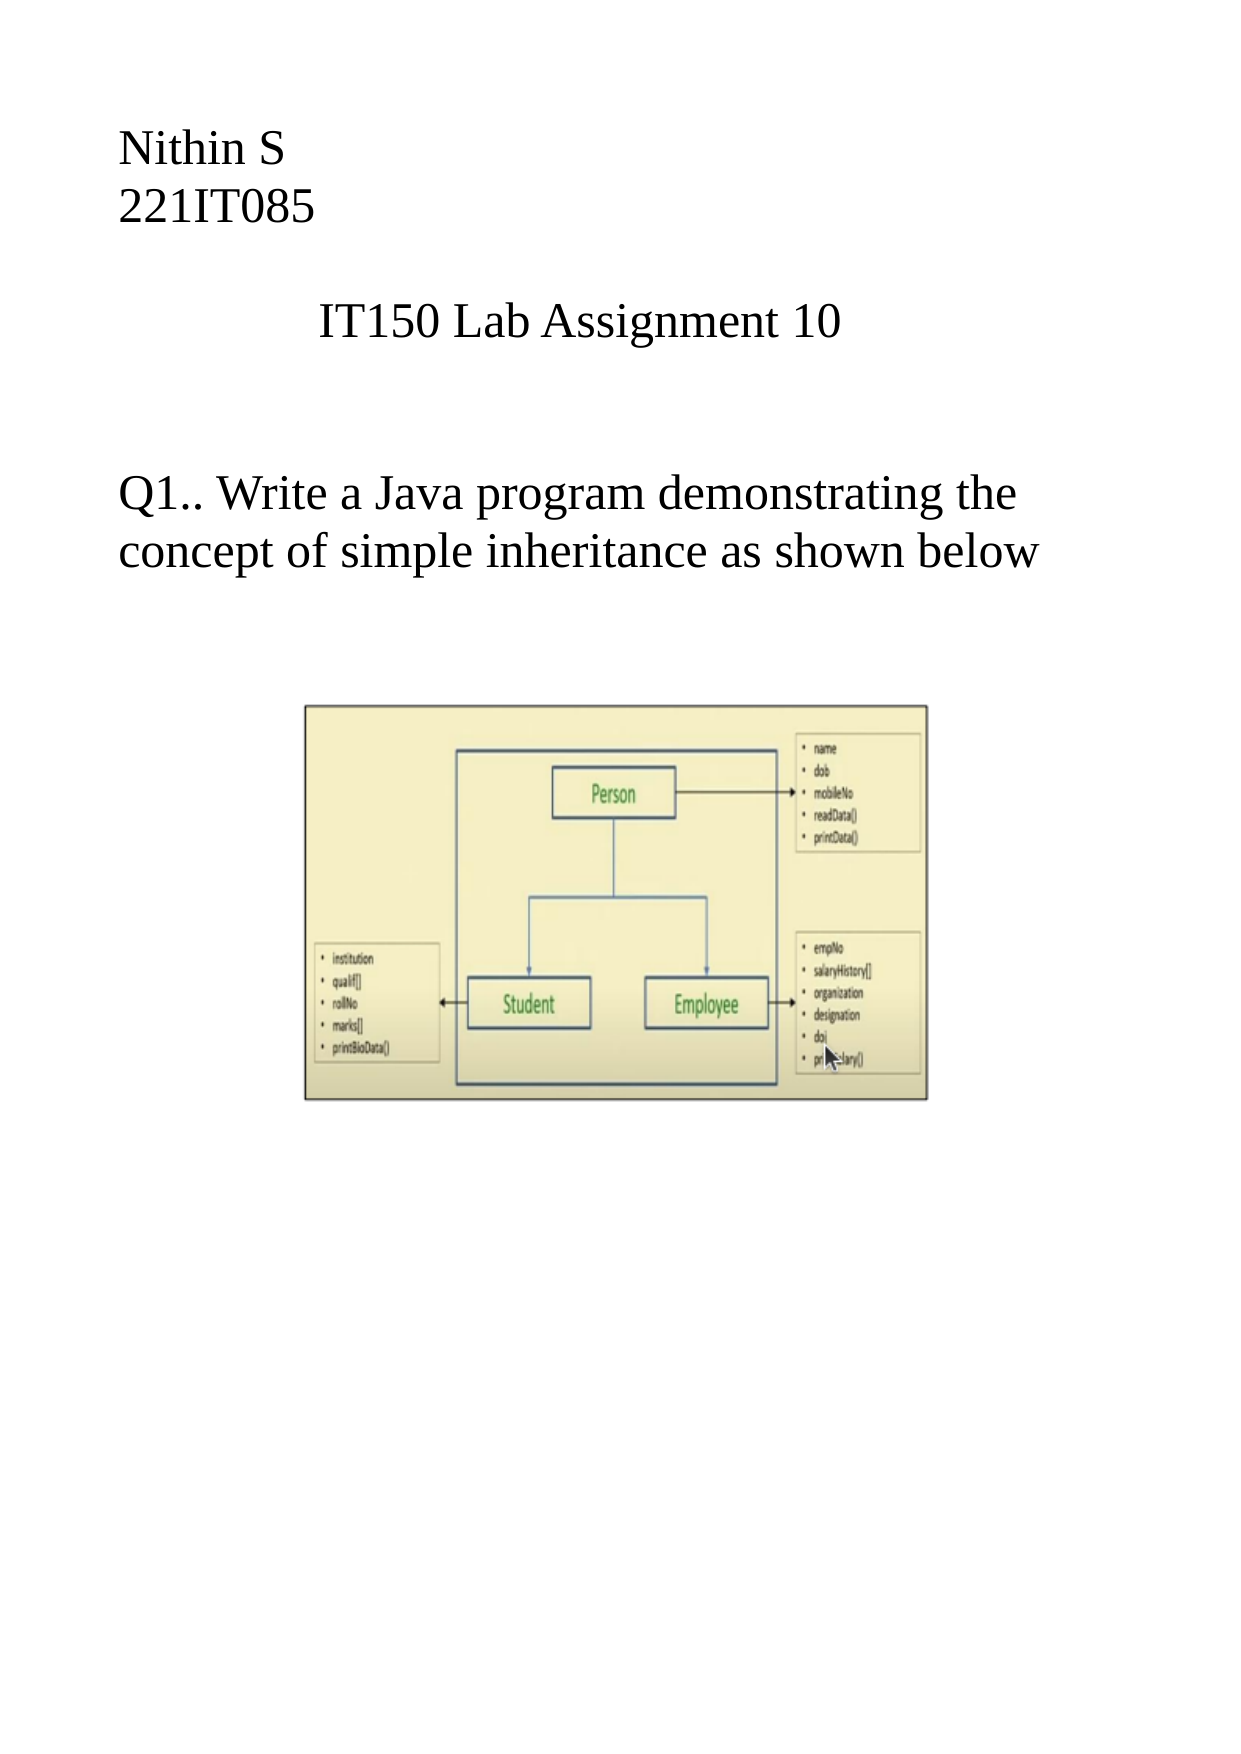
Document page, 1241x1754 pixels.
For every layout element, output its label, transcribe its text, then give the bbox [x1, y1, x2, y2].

text IT150 Lab Assignment 10 [118, 291, 1122, 348]
text Q1.. Write a Java program demonstrating the concept of simple inheritance as shown below [118, 463, 1122, 578]
text 221IT085 [118, 176, 1122, 233]
text Nithin S [118, 118, 1122, 176]
picture [283, 670, 957, 1133]
